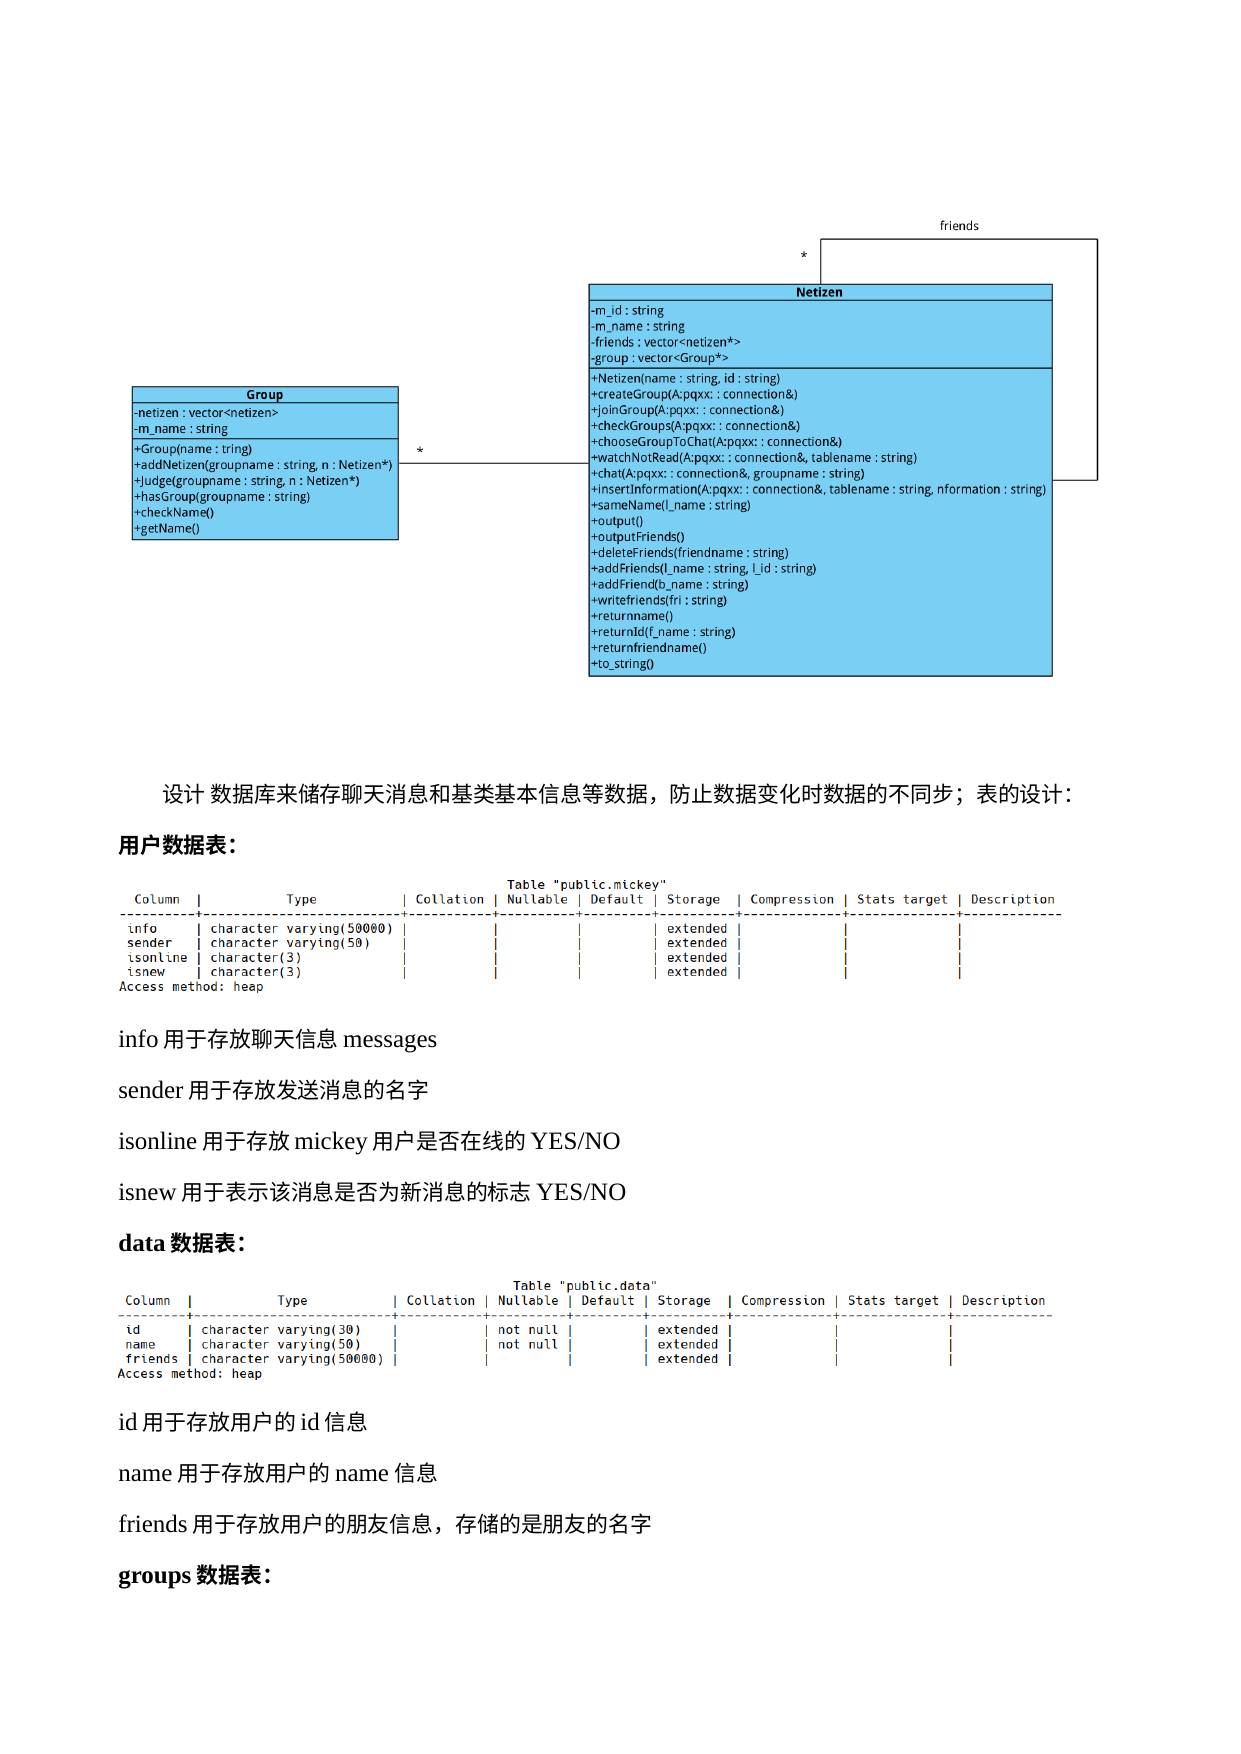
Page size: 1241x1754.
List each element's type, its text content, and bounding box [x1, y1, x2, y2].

text name用于存放用户的name信息 [118, 1456, 1122, 1488]
text friends用于存放用户的朋友信息，存储的是朋友的名字 [118, 1507, 1122, 1539]
text groups数据表： [118, 1558, 1122, 1590]
picture [118, 1276, 1123, 1382]
text isnew用于表示该消息是否为新消息的标志YES/NO [118, 1174, 1122, 1206]
text info用于存放聊天信息messages [118, 998, 1122, 1053]
text data数据表： [118, 1226, 1122, 1257]
text isonline用于存放mickey用户是否在线的YES/NO [118, 1124, 1122, 1155]
picture [118, 213, 1123, 706]
text 设计 数据库来储存聊天消息和基类基本信息等数据，防止数据变化时数据的不同步；表的设计： [118, 777, 1122, 808]
text id用于存放用户的id信息 [118, 1382, 1122, 1437]
picture [118, 878, 1123, 998]
text sender用于存放发送消息的名字 [118, 1073, 1122, 1104]
text 用户数据表： [118, 828, 1122, 859]
